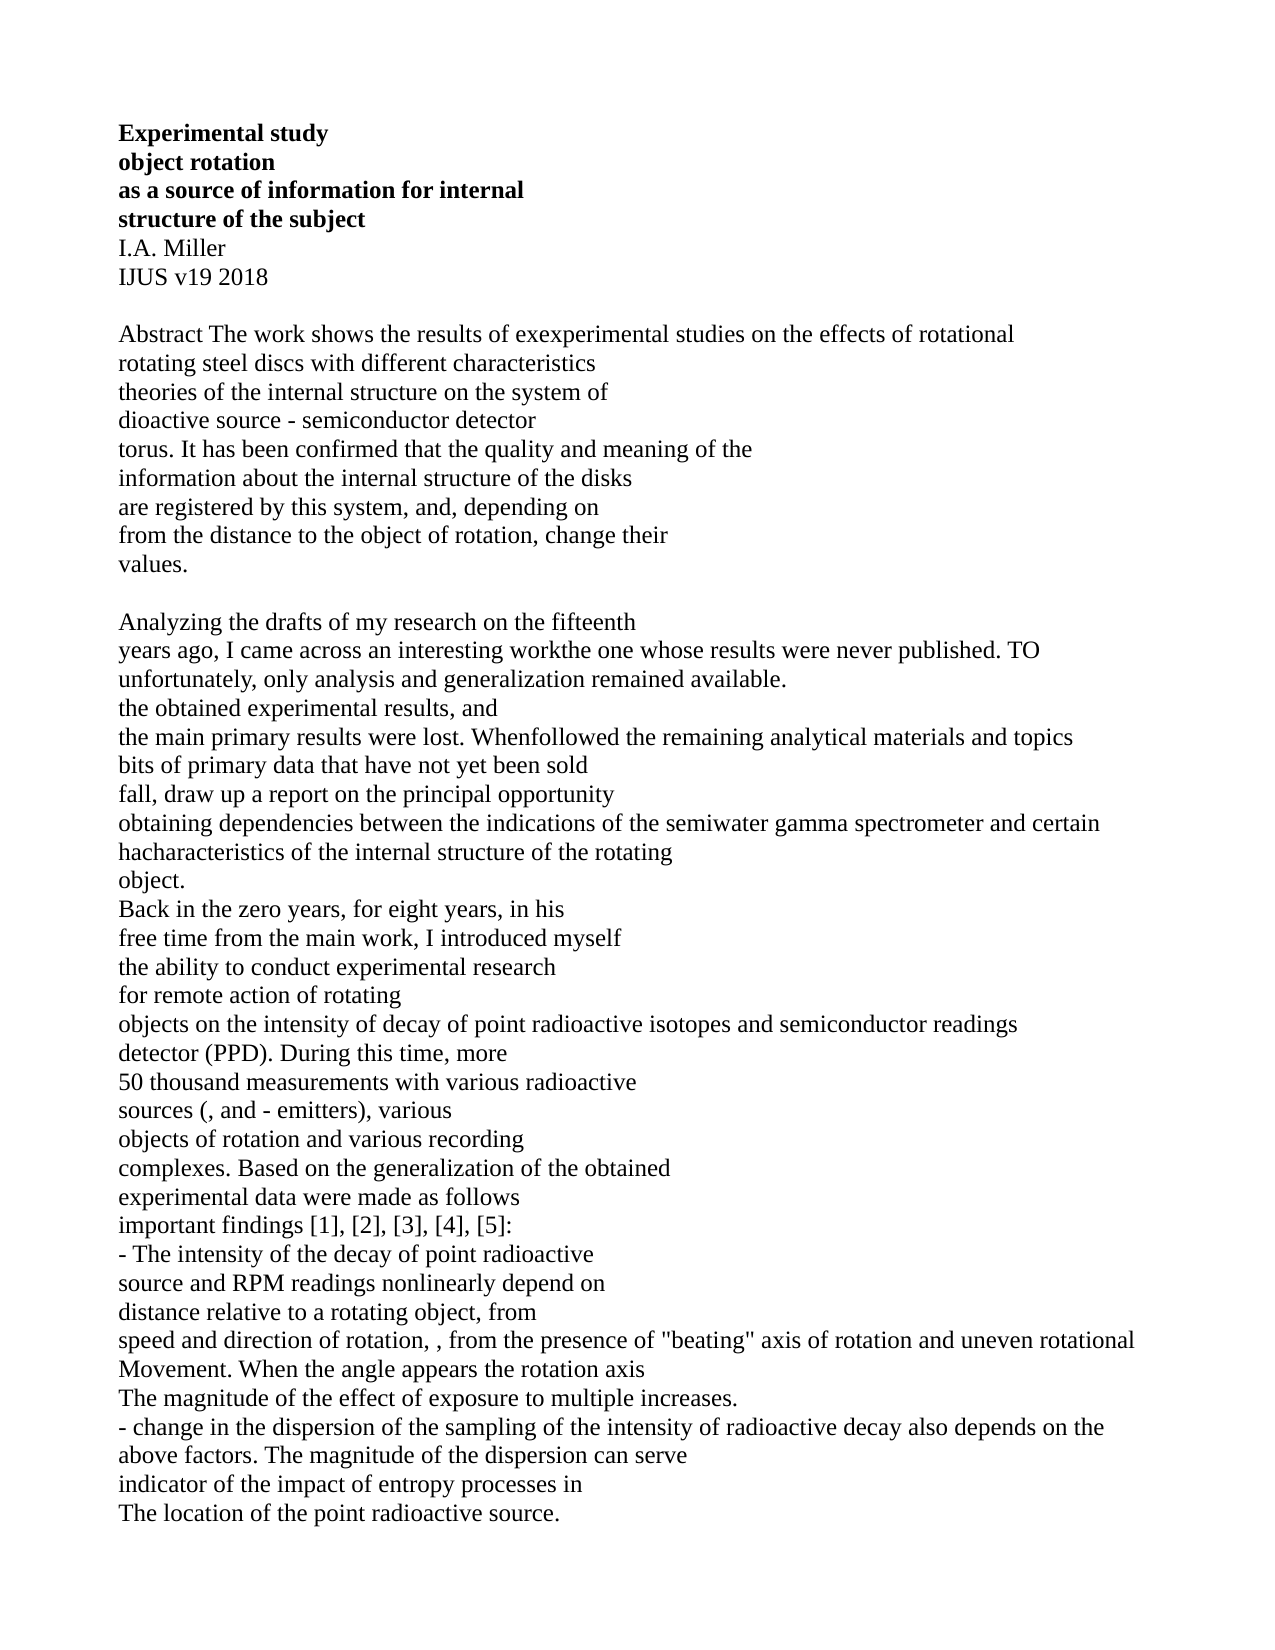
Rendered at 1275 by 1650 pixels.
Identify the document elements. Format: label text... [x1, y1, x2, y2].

text 50 thousand measurements with various radioactive [118, 1067, 1157, 1096]
text fall, draw up a report on the principal opportunity [118, 779, 1157, 808]
text detector (PPD). During this time, more [118, 1038, 1157, 1067]
text structure of the subject [118, 204, 1157, 233]
text object rotation [118, 147, 1157, 176]
text dioactive source - semiconductor detector [118, 406, 1157, 434]
text object. [118, 866, 1157, 894]
text torus. It has been confirmed that the quality and meaning of the [118, 434, 1157, 463]
text The magnitude of the effect of exposure to multiple increases. [118, 1383, 1157, 1412]
text complexes. Based on the generalization of the obtained [118, 1153, 1157, 1182]
text objects on the intensity of decay of point radioactive isotopes and semiconductor readings [118, 1009, 1157, 1038]
text for remote action of rotating [118, 981, 1157, 1009]
text IJUS v19 2018 [118, 262, 1157, 291]
text values. [118, 549, 1157, 578]
text - change in the dispersion of the sampling of the intensity of radioactive decay also depends on the above factors. The magnitude of the dispersion can serve [118, 1412, 1157, 1469]
text important findings [1], [2], [3], [4], [5]: [118, 1211, 1157, 1239]
text experimental data were made as follows [118, 1182, 1157, 1211]
text as a source of information for internal [118, 176, 1157, 204]
text I.A. Miller [118, 233, 1157, 262]
text the obtained experimental results, and [118, 693, 1157, 722]
text distance relative to a rotating object, from [118, 1297, 1157, 1326]
text sources (, and - emitters), various [118, 1096, 1157, 1124]
text Experimental study [118, 118, 1157, 147]
text years ago, I came across an interesting workthe one whose results were never published. TO [118, 636, 1157, 664]
text indicator of the impact of entropy processes in [118, 1469, 1157, 1498]
text the main primary results were lost. Whenfollowed the remaining analytical materials and topics [118, 722, 1157, 751]
text speed and direction of rotation, , from the presence of "beating" axis of rotation and uneven rotational [118, 1326, 1157, 1354]
text free time from the main work, I introduced myself [118, 923, 1157, 952]
text Analyzing the drafts of my research on the fifteenth [118, 607, 1157, 636]
text information about the internal structure of the disks [118, 463, 1157, 492]
text The location of the point radioactive source. [118, 1498, 1157, 1527]
text rotating steel discs with different characteristics [118, 348, 1157, 377]
text are registered by this system, and, depending on [118, 492, 1157, 521]
text obtaining dependencies between the indications of the semiwater gamma spectrometer and certain hacharacteristics of the internal structure of the rotating [118, 808, 1157, 866]
text objects of rotation and various recording [118, 1124, 1157, 1153]
text bits of primary data that have not yet been sold [118, 751, 1157, 779]
text from the distance to the object of rotation, change their [118, 521, 1157, 549]
text - The intensity of the decay of point radioactive [118, 1239, 1157, 1268]
text theories of the internal structure on the system of [118, 377, 1157, 406]
text Back in the zero years, for eight years, in his [118, 894, 1157, 923]
text Abstract The work shows the results of exexperimental studies on the effects of rotational [118, 319, 1157, 348]
text source and RPM readings nonlinearly depend on [118, 1268, 1157, 1297]
text the ability to conduct experimental research [118, 952, 1157, 981]
text unfortunately, only analysis and generalization remained available. [118, 664, 1157, 693]
text Movement. When the angle appears the rotation axis [118, 1354, 1157, 1383]
